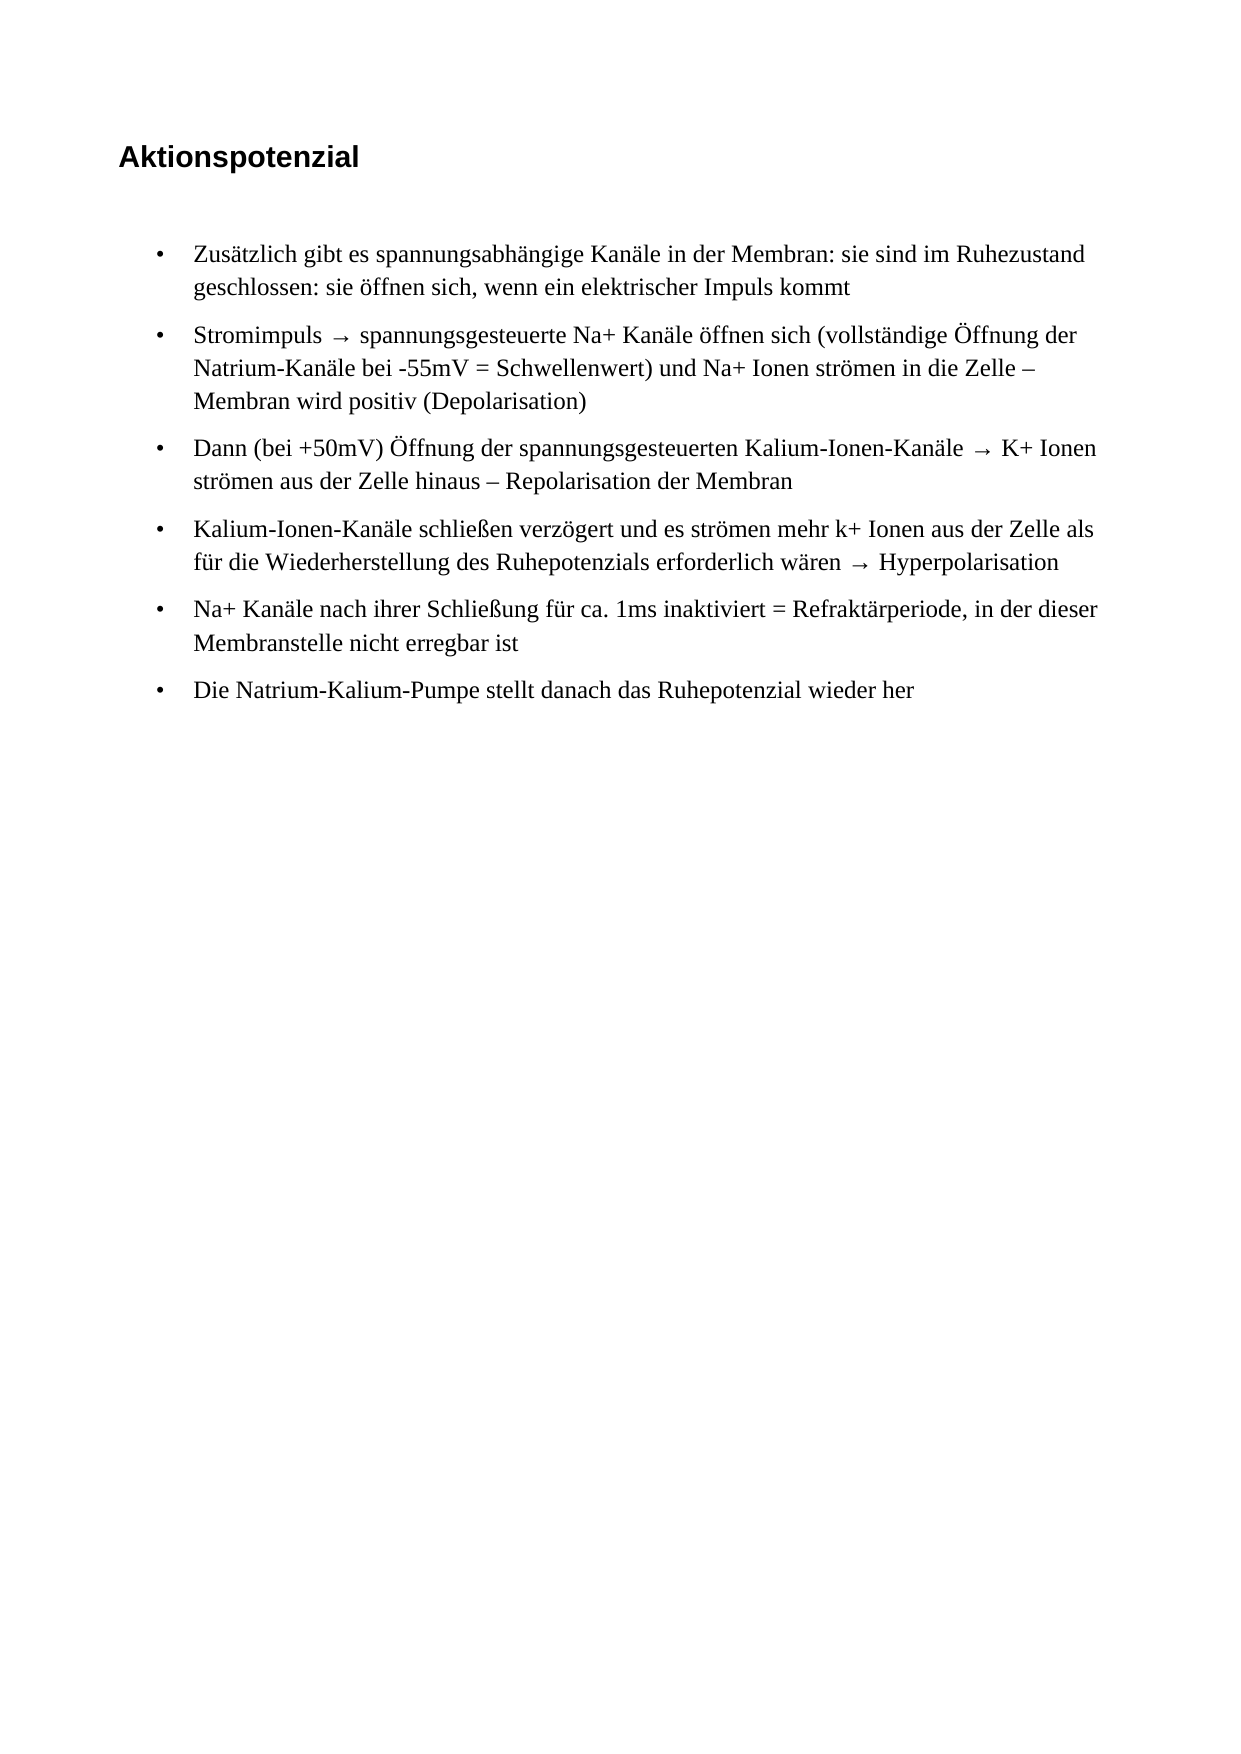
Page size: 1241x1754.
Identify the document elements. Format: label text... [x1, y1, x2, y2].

subtitle Aktionspotenzial [118, 139, 1122, 174]
list Die Natrium-Kalium-Pumpe stellt danach das Ruhepotenzial wieder her [156, 675, 1122, 704]
list Zusätzlich gibt es spannungsabhängige Kanäle in der Membran: sie sind im Ruhezustand geschlossen: sie öffnen sich, wenn ein elektrischer Impuls kommt [156, 239, 1122, 301]
list Kalium-Ionen-Kanäle schließen verzögert und es strömen mehr k+ Ionen aus der Zelle als für die Wiederherstellung des Ruhepotenzials erforderlich wären → Hyperpolarisation [156, 514, 1122, 576]
list Na+ Kanäle nach ihrer Schließung für ca. 1ms inaktiviert = Refraktärperiode, in der dieser Membranstelle nicht erregbar ist [156, 594, 1122, 656]
list Stromimpuls → spannungsgesteuerte Na+ Kanäle öffnen sich (vollständige Öffnung der Natrium-Kanäle bei -55mV = Schwellenwert) und Na+ Ionen strömen in die Zelle – Membran wird positiv (Depolarisation) [156, 320, 1122, 414]
list Dann (bei +50mV) Öffnung der spannungsgesteuerten Kalium-Ionen-Kanäle → K+ Ionen strömen aus der Zelle hinaus – Repolarisation der Membran [156, 433, 1122, 495]
